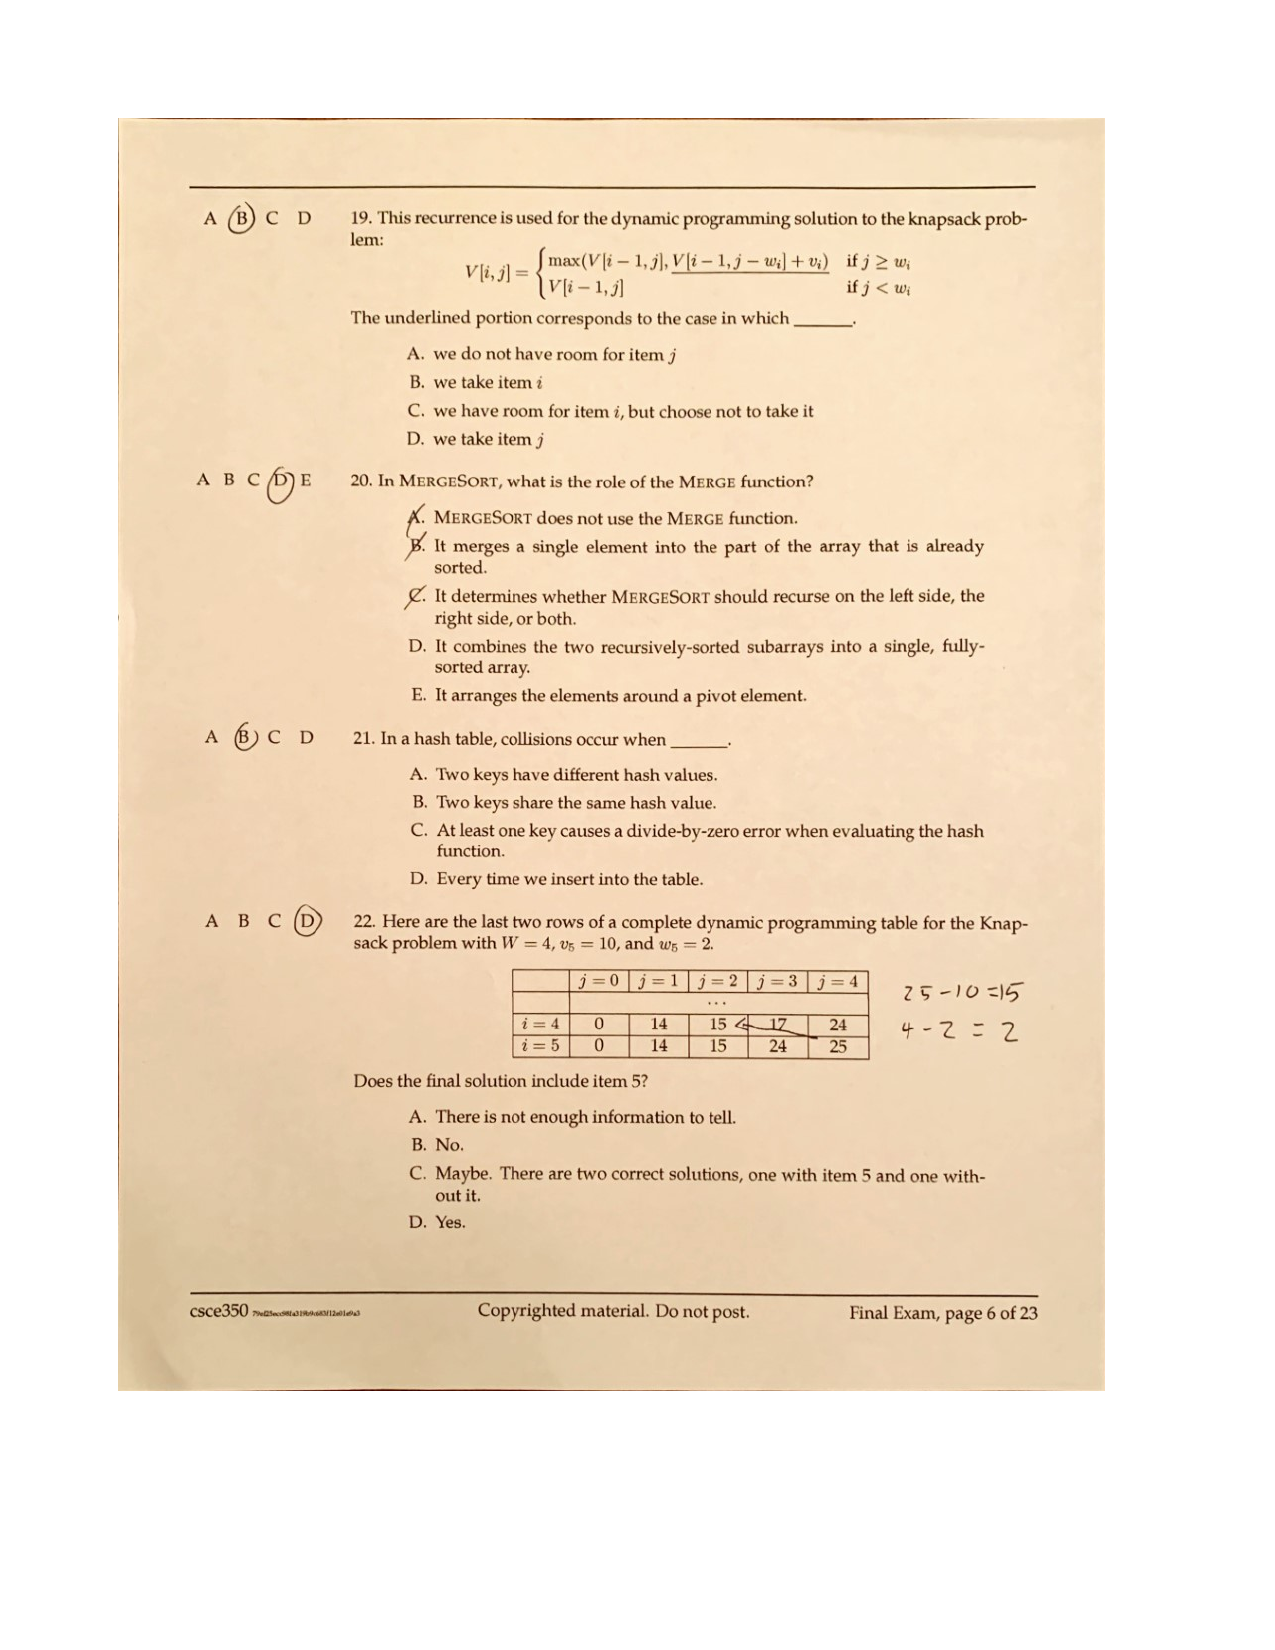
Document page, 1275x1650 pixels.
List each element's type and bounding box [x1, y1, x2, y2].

picture [118, 118, 1105, 1391]
